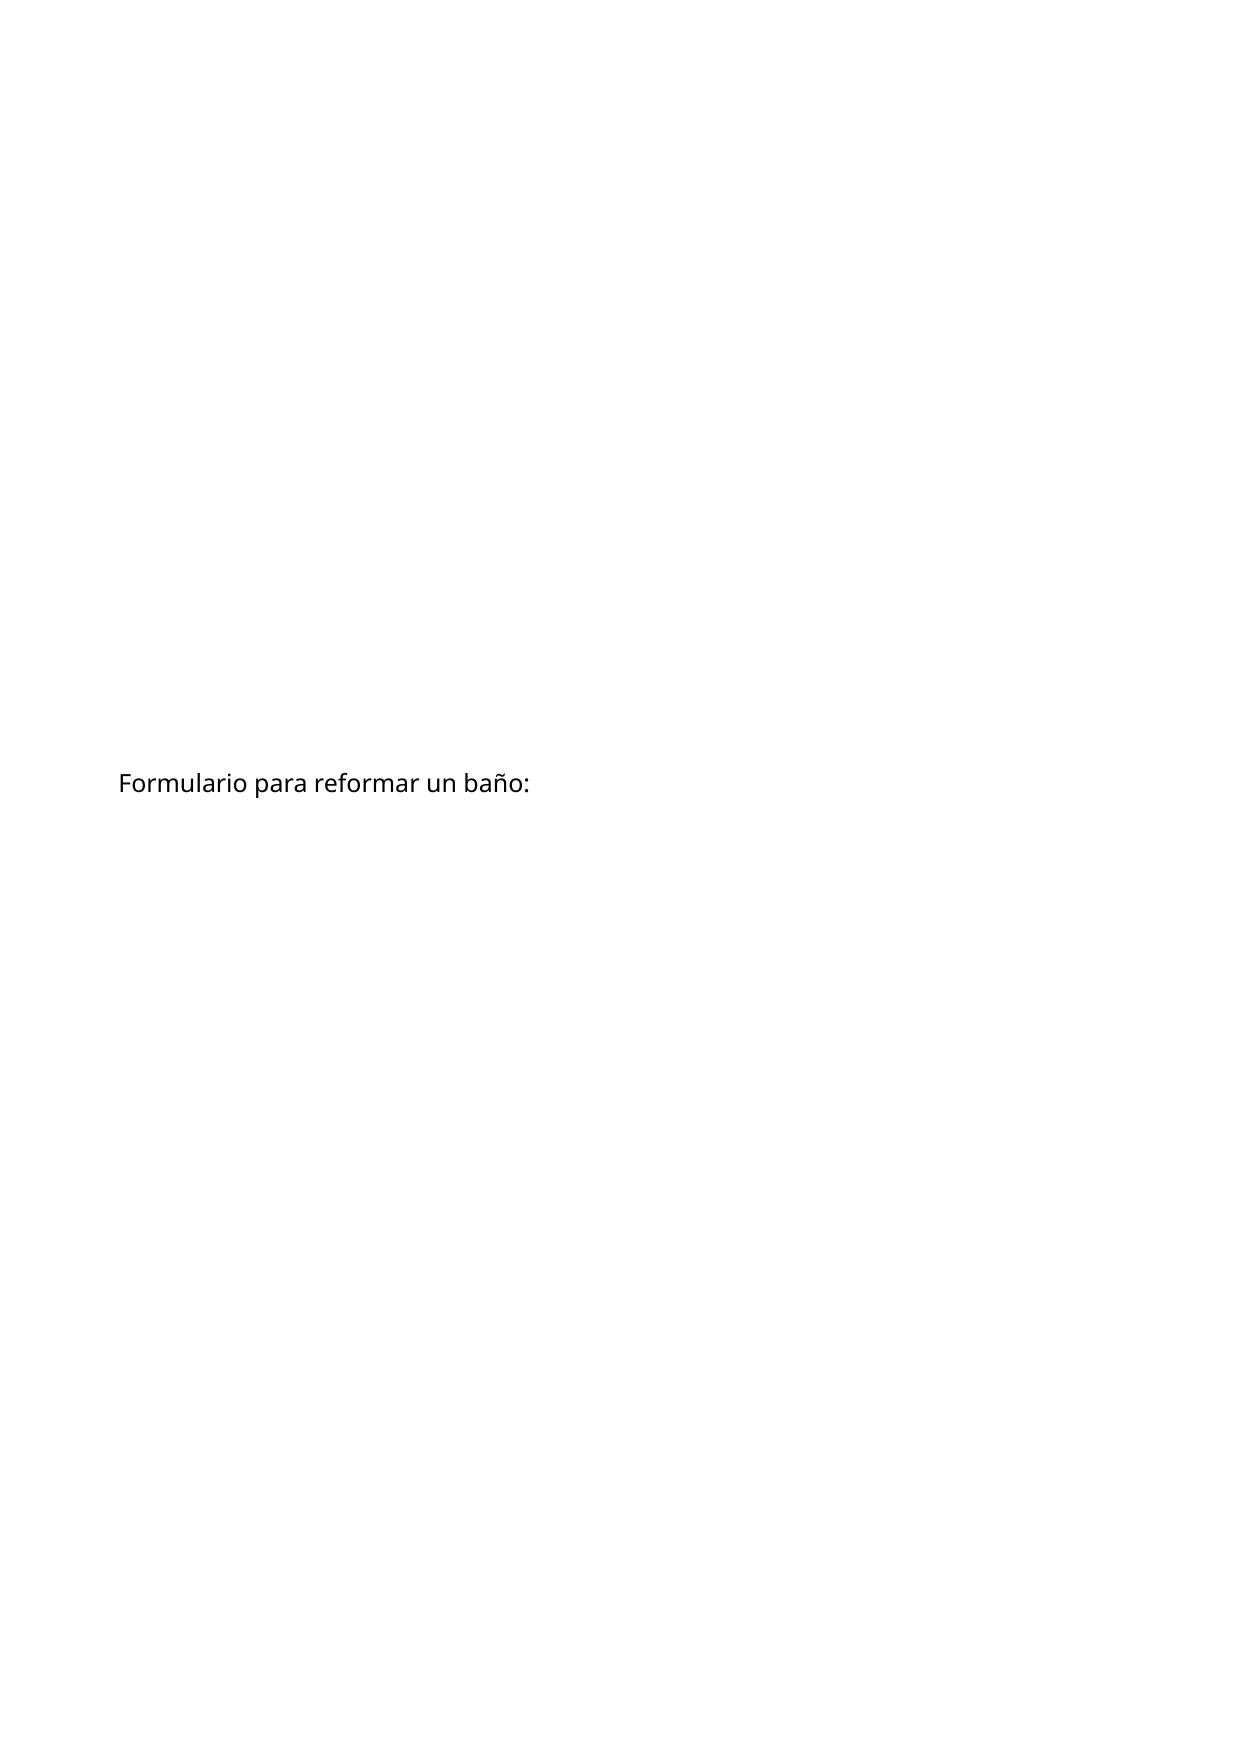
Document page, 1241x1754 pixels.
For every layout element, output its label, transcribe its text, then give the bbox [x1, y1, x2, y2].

text Formulario para reformar un baño: [118, 765, 1122, 799]
